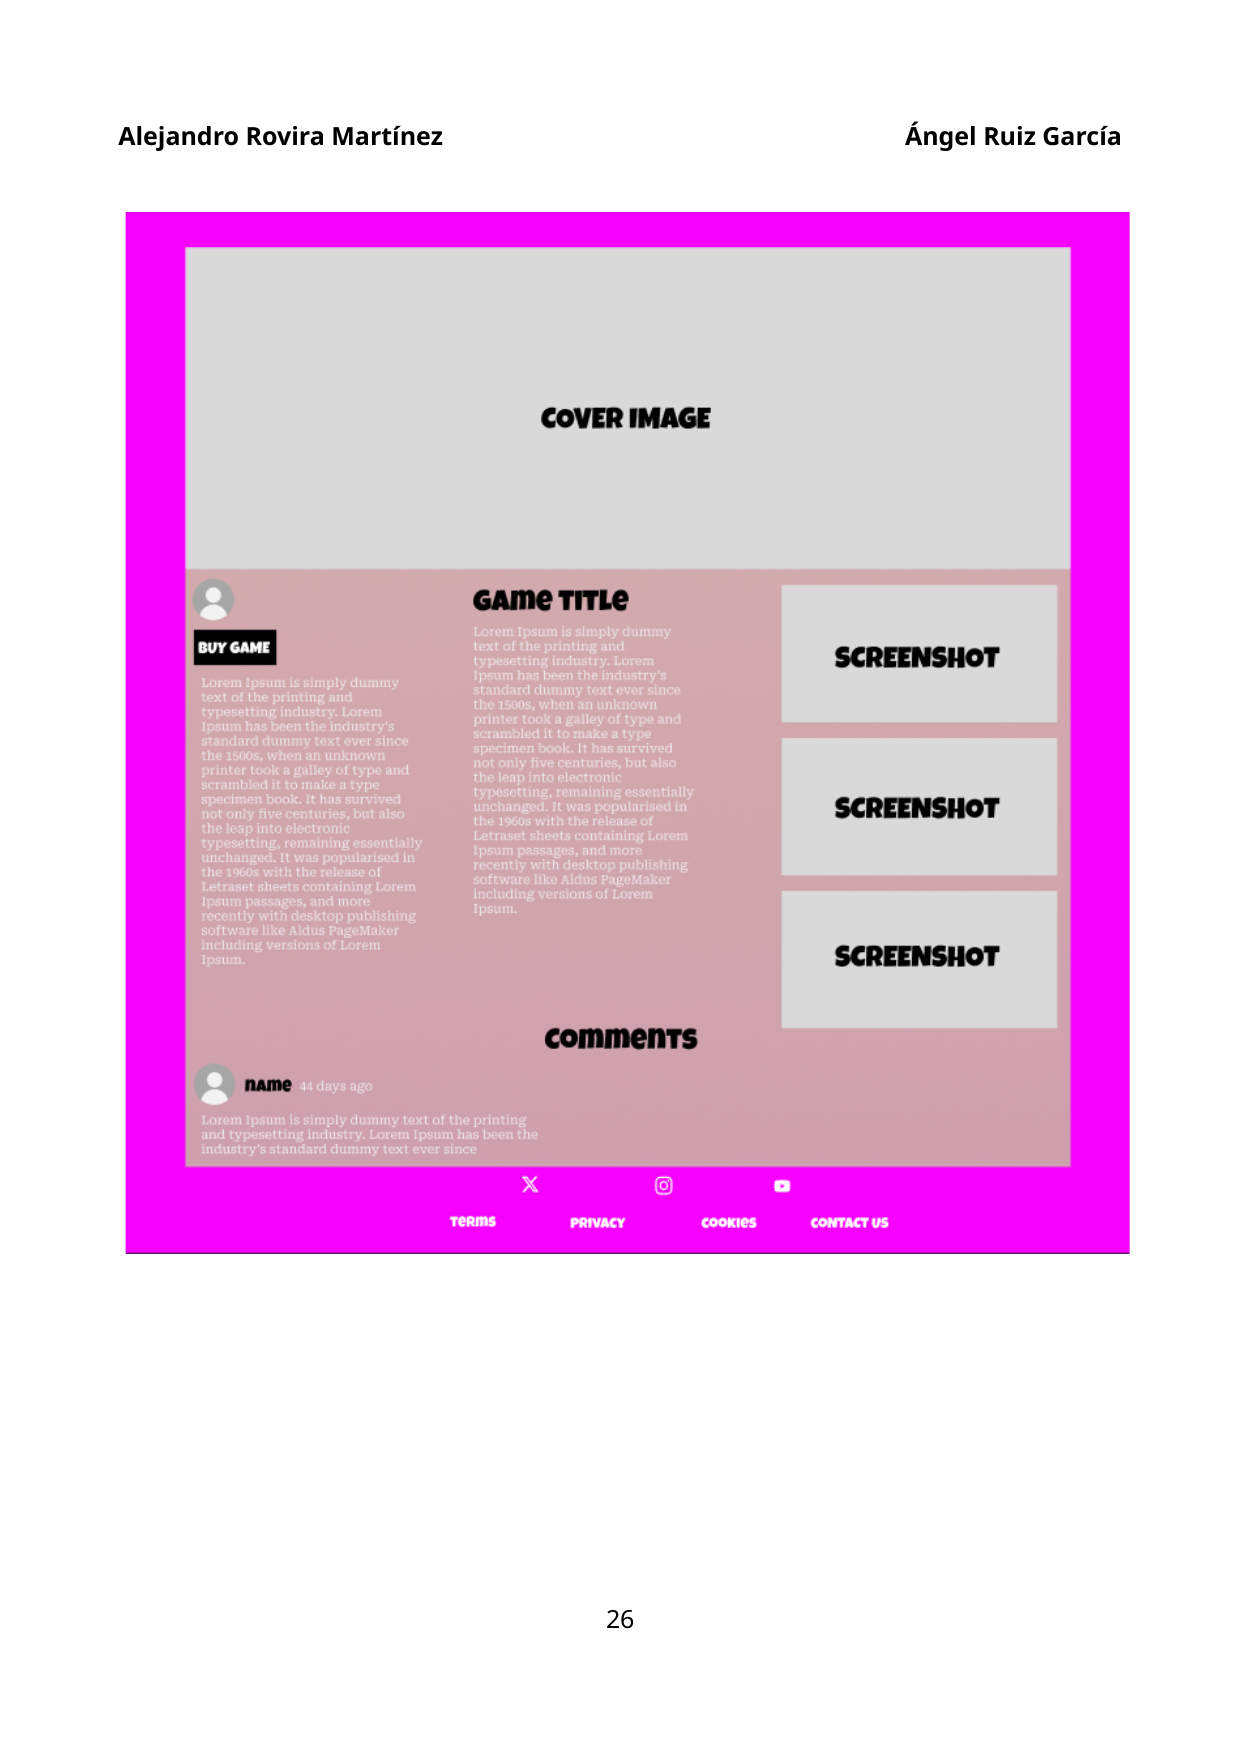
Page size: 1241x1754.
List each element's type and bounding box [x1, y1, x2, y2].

picture [125, 212, 1130, 1254]
